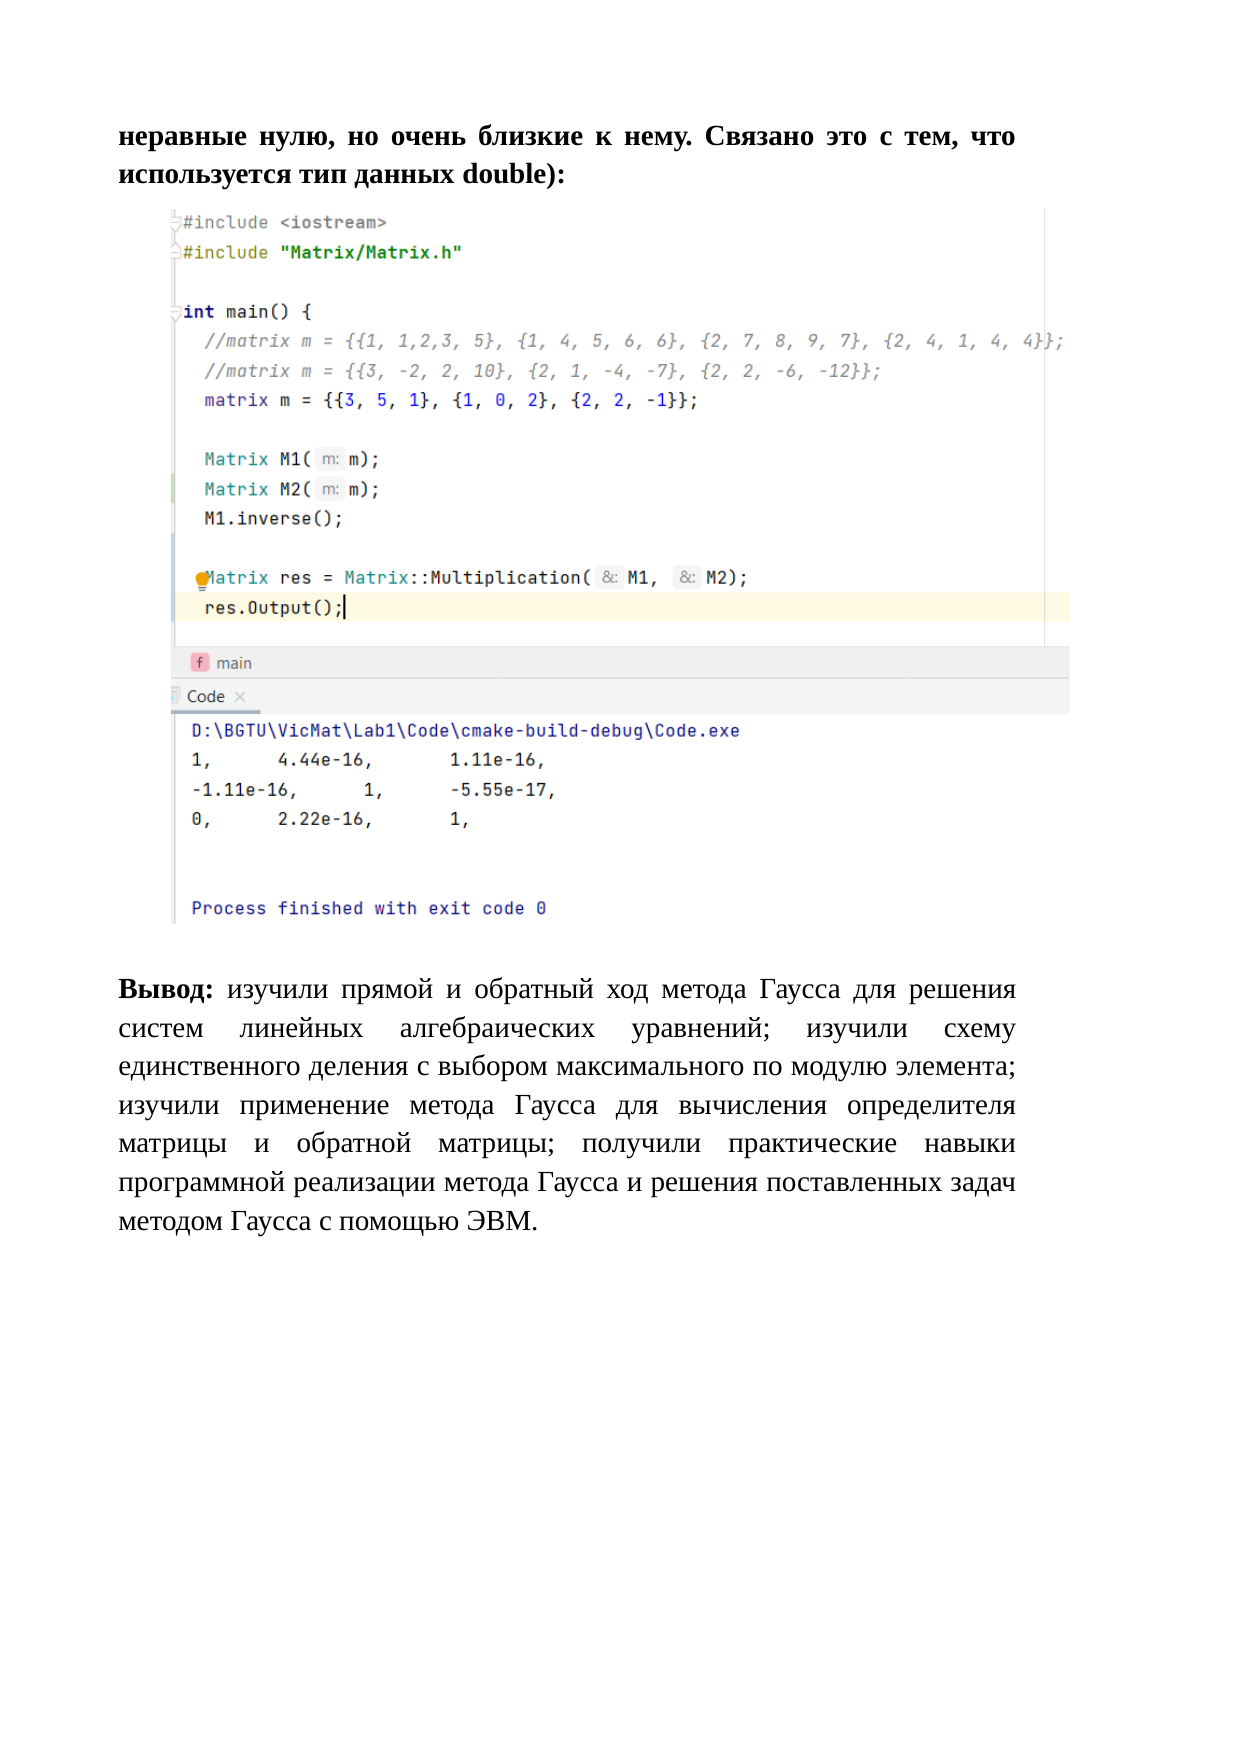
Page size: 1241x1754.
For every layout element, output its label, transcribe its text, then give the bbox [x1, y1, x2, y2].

picture [170, 209, 1070, 924]
text Вывод: изучили прямой и обратный ход метода Гаусса для решения систем линейных алгебраических уравнений; изучили схему единственного деления с выбором максимального по модулю элемента; изучили применение метода Гаусса для вычисления определителя матрицы и обратной матрицы; получили практические навыки программной реализации метода Гаусса и решения поставленных задач методом Гаусса с помощью ЭВМ. [118, 971, 1017, 1236]
text неравные нулю, но очень близкие к нему. Связано это с тем, что используется тип данных double): [118, 118, 1017, 190]
